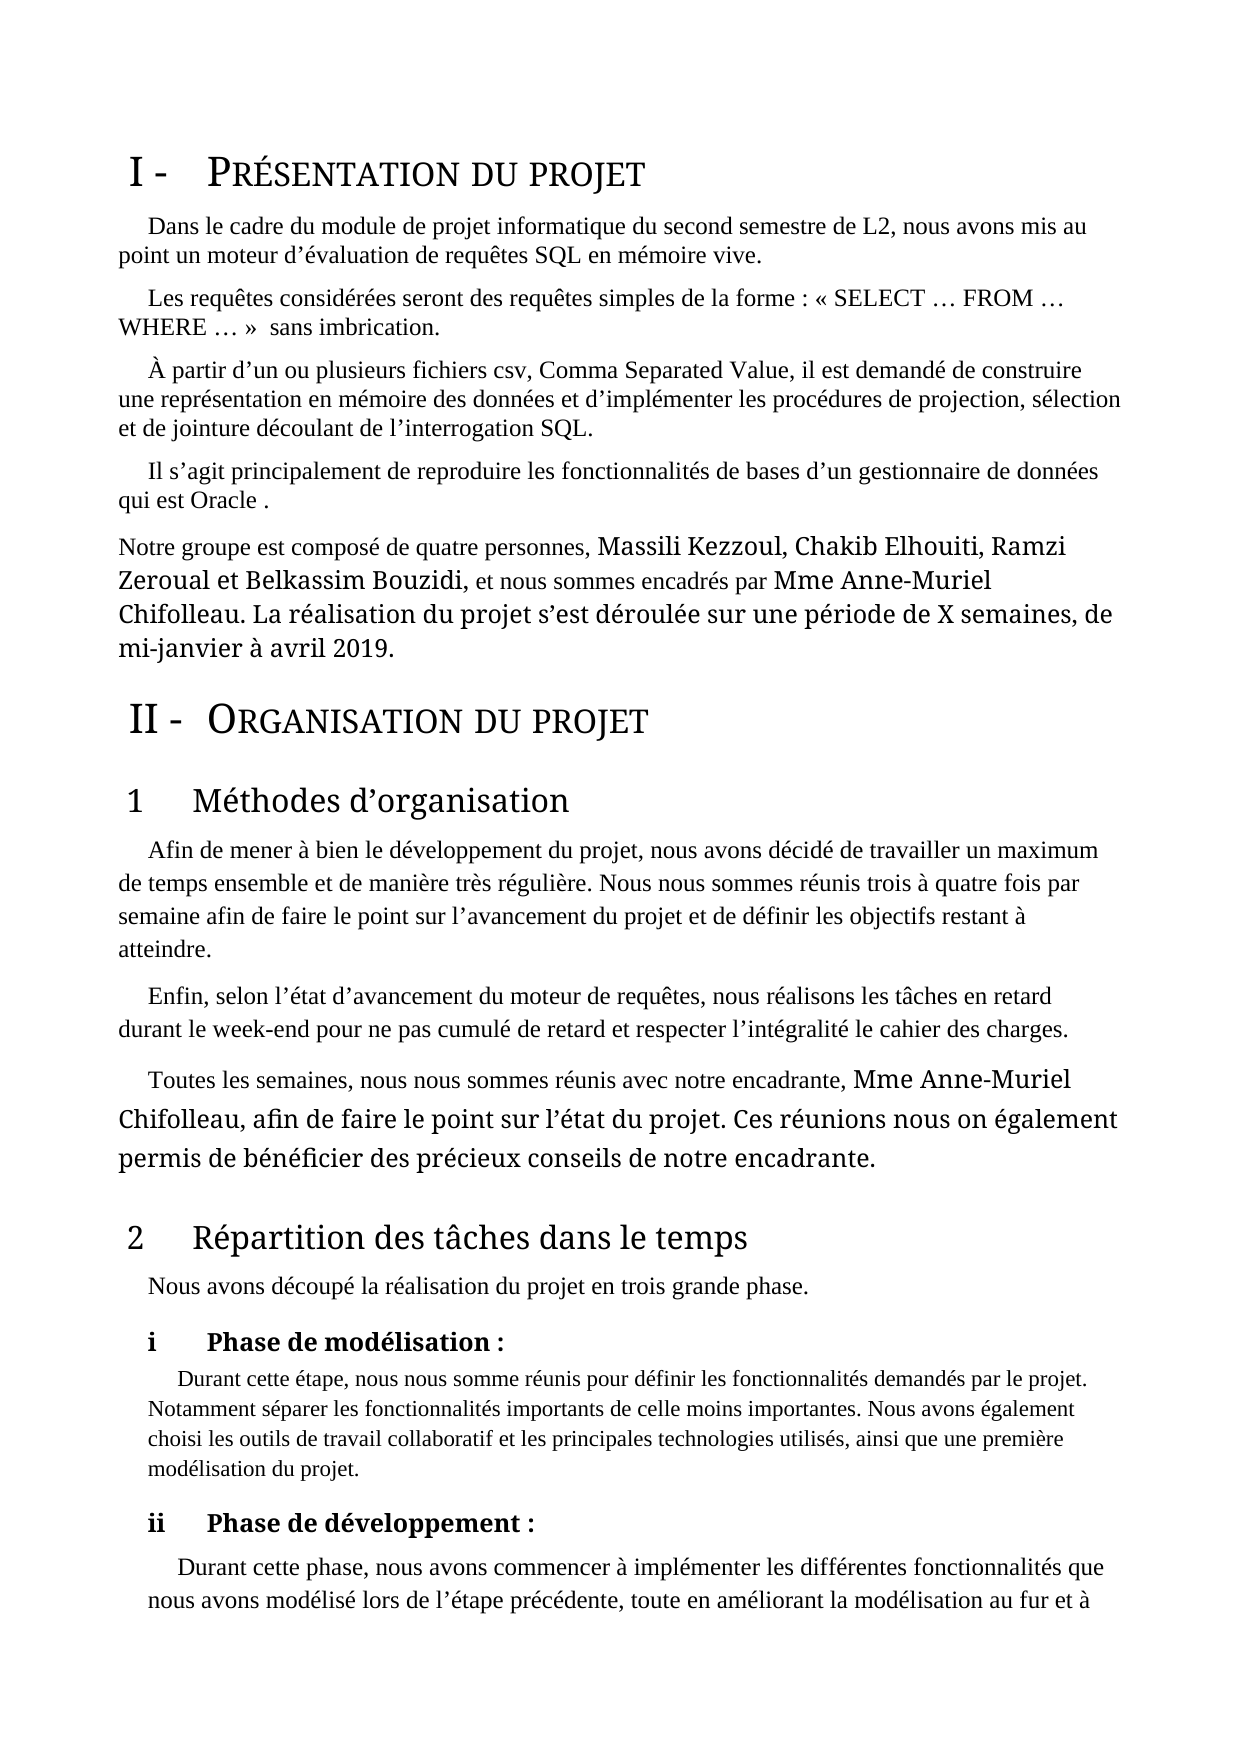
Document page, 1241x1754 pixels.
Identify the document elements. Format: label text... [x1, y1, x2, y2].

subtitle Phase de modélisation : [148, 1325, 1122, 1359]
subtitle Durant cette phase, nous avons commencer à implémenter les différentes fonctionnalités que nous avons modélisé lors de l’étape précédente, toute en améliorant la modélisation au fur et à [148, 1552, 1122, 1614]
text Durant cette étape, nous nous somme réunis pour définir les fonctionnalités demandés par le projet. Notamment séparer les fonctionnalités importants de celle moins importantes. Nous avons également choisi les outils de travail collaboratif et les principales technologies utilisés, ainsi que une première modélisation du projet. [148, 1365, 1122, 1482]
text Les requêtes considérées seront des requêtes simples de la forme : « SELECT … FROM … WHERE … » sans imbrication. [118, 283, 1122, 341]
text Nous avons découpé la réalisation du projet en trois grande phase. [118, 1271, 1122, 1300]
text Afin de mener à bien le développement du projet, nous avons décidé de travailler un maximum de temps ensemble et de manière très régulière. Nous nous sommes réunis trois à quatre fois par semaine afin de faire le point sur l’avancement du projet et de définir les objectifs restant à atteindre. [118, 835, 1122, 963]
text À partir d’un ou plusieurs fichiers csv, Comma Separated Value, il est demandé de construire une représentation en mémoire des données et d’implémenter les procédures de projection, sélection et de jointure découlant de l’interrogation SQL. [118, 355, 1122, 442]
subtitle Organisation du projet [118, 689, 1122, 745]
text Dans le cadre du module de projet informatique du second semestre de L2, nous avons mis au point un moteur d’évaluation de requêtes SQL en mémoire vive. [118, 211, 1122, 269]
text Toutes les semaines, nous nous sommes réunis avec notre encadrante, Mme Anne-Muriel Chifolleau, afin de faire le point sur l’état du projet. Ces réunions nous on également permis de bénéficier des précieux conseils de notre encadrante. [118, 1062, 1122, 1174]
subtitle Méthodes d’organisation [118, 778, 1122, 822]
subtitle Présentation du projet [118, 143, 1122, 199]
text Enfin, selon l’état d’avancement du moteur de requêtes, nous réalisons les tâches en retard durant le week-end pour ne pas cumulé de retard et respecter l’intégralité le cahier des charges. [118, 981, 1122, 1043]
subtitle Phase de développement : [148, 1506, 1122, 1540]
text Il s’agit principalement de reproduire les fonctionnalités de bases d’un gestionnaire de données qui est Oracle . [118, 456, 1122, 514]
text Notre groupe est composé de quatre personnes, Massili Kezzoul, Chakib Elhouiti, Ramzi Zeroual et Belkassim Bouzidi, et nous sommes encadrés par Mme Anne-Muriel Chifolleau. La réalisation du projet s’est déroulée sur une période de X semaines, de mi-janvier à avril 2019. [118, 528, 1122, 664]
subtitle Répartition des tâches dans le temps [118, 1215, 1122, 1259]
